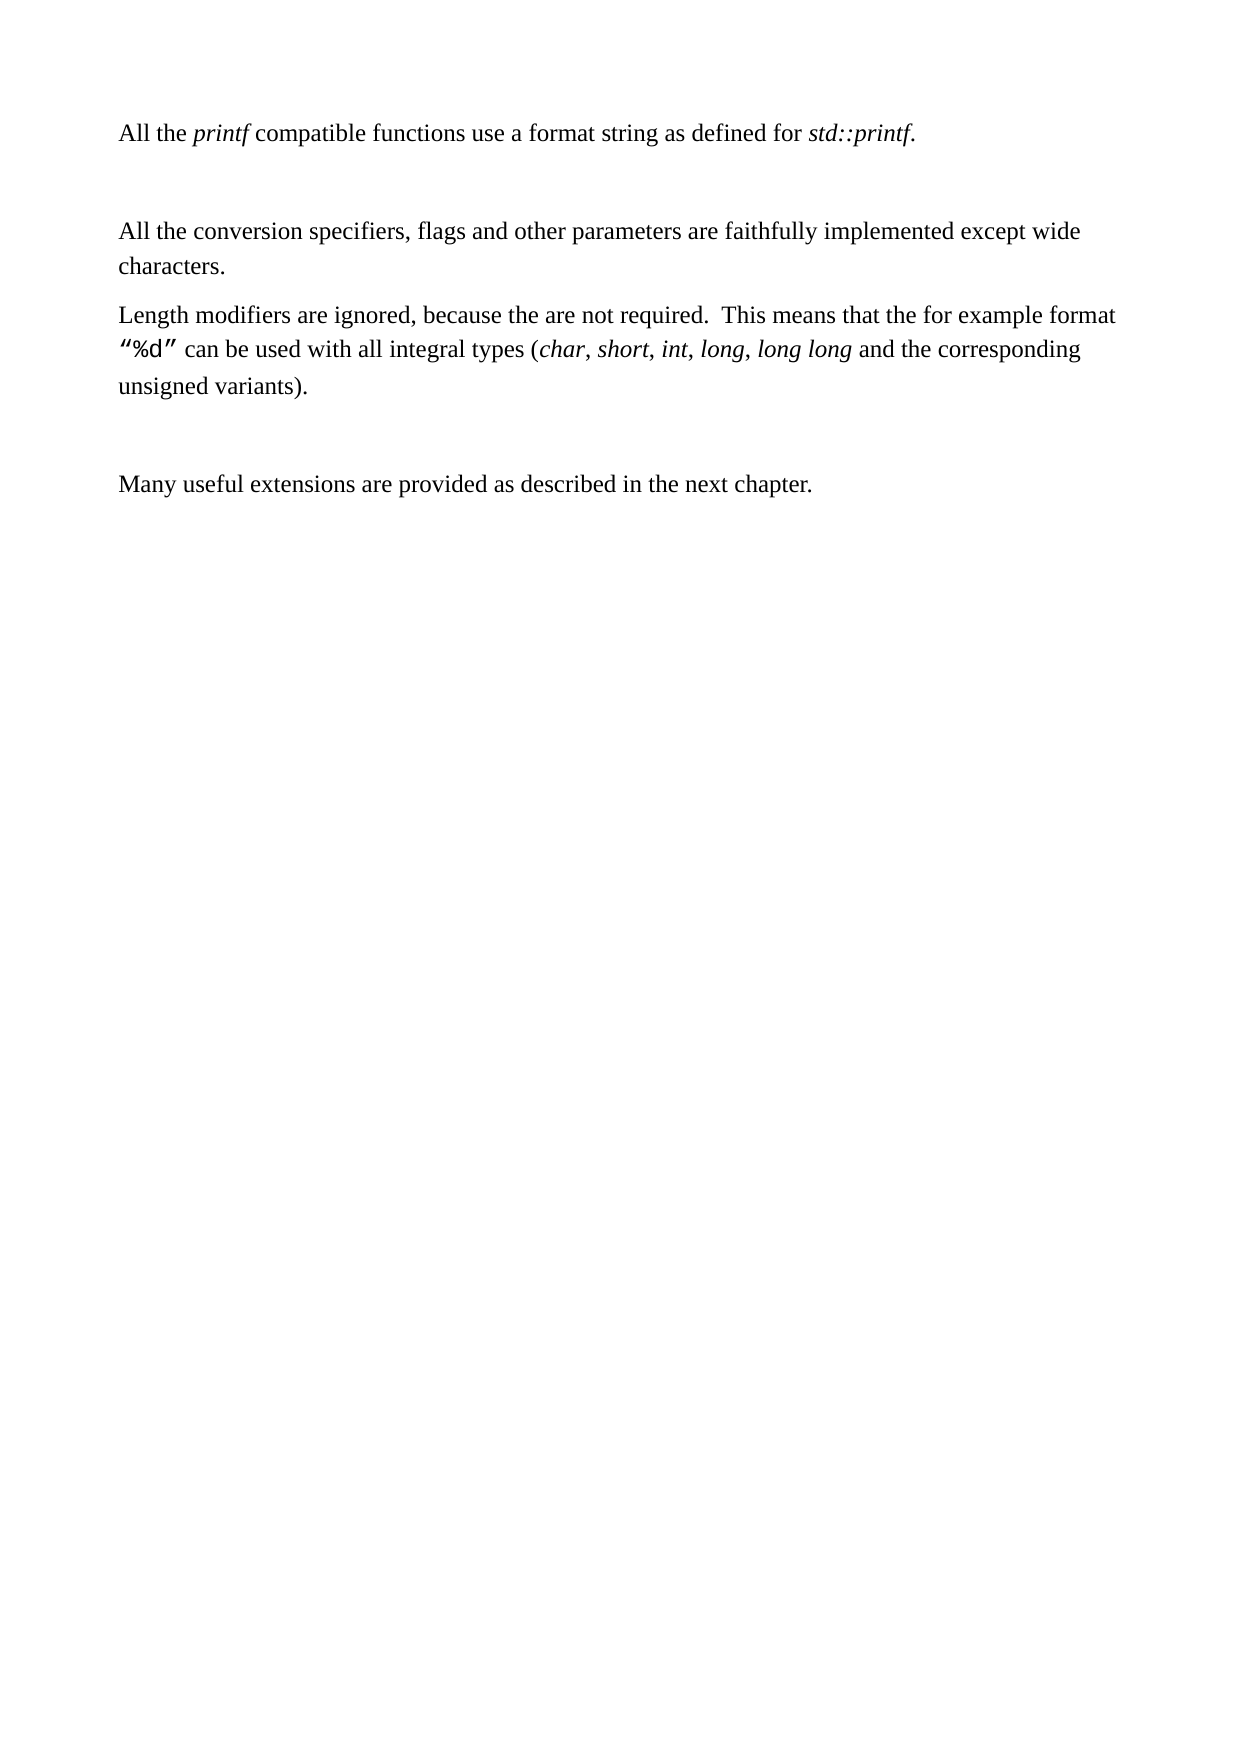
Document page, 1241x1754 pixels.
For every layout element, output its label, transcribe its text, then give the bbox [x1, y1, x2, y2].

text Many useful extensions are provided as described in the next chapter. [118, 469, 1122, 498]
text All the printf compatible functions use a format string as defined for std::printf. [118, 118, 1122, 147]
text Length modifiers are ignored, because the are not required. This means that the for example format “%d” can be used with all integral types (char, short, int, long, long long and the corresponding unsigned variants). [118, 300, 1122, 399]
text All the conversion specifiers, flags and other parameters are faithfully implemented except wide characters. [118, 216, 1122, 279]
